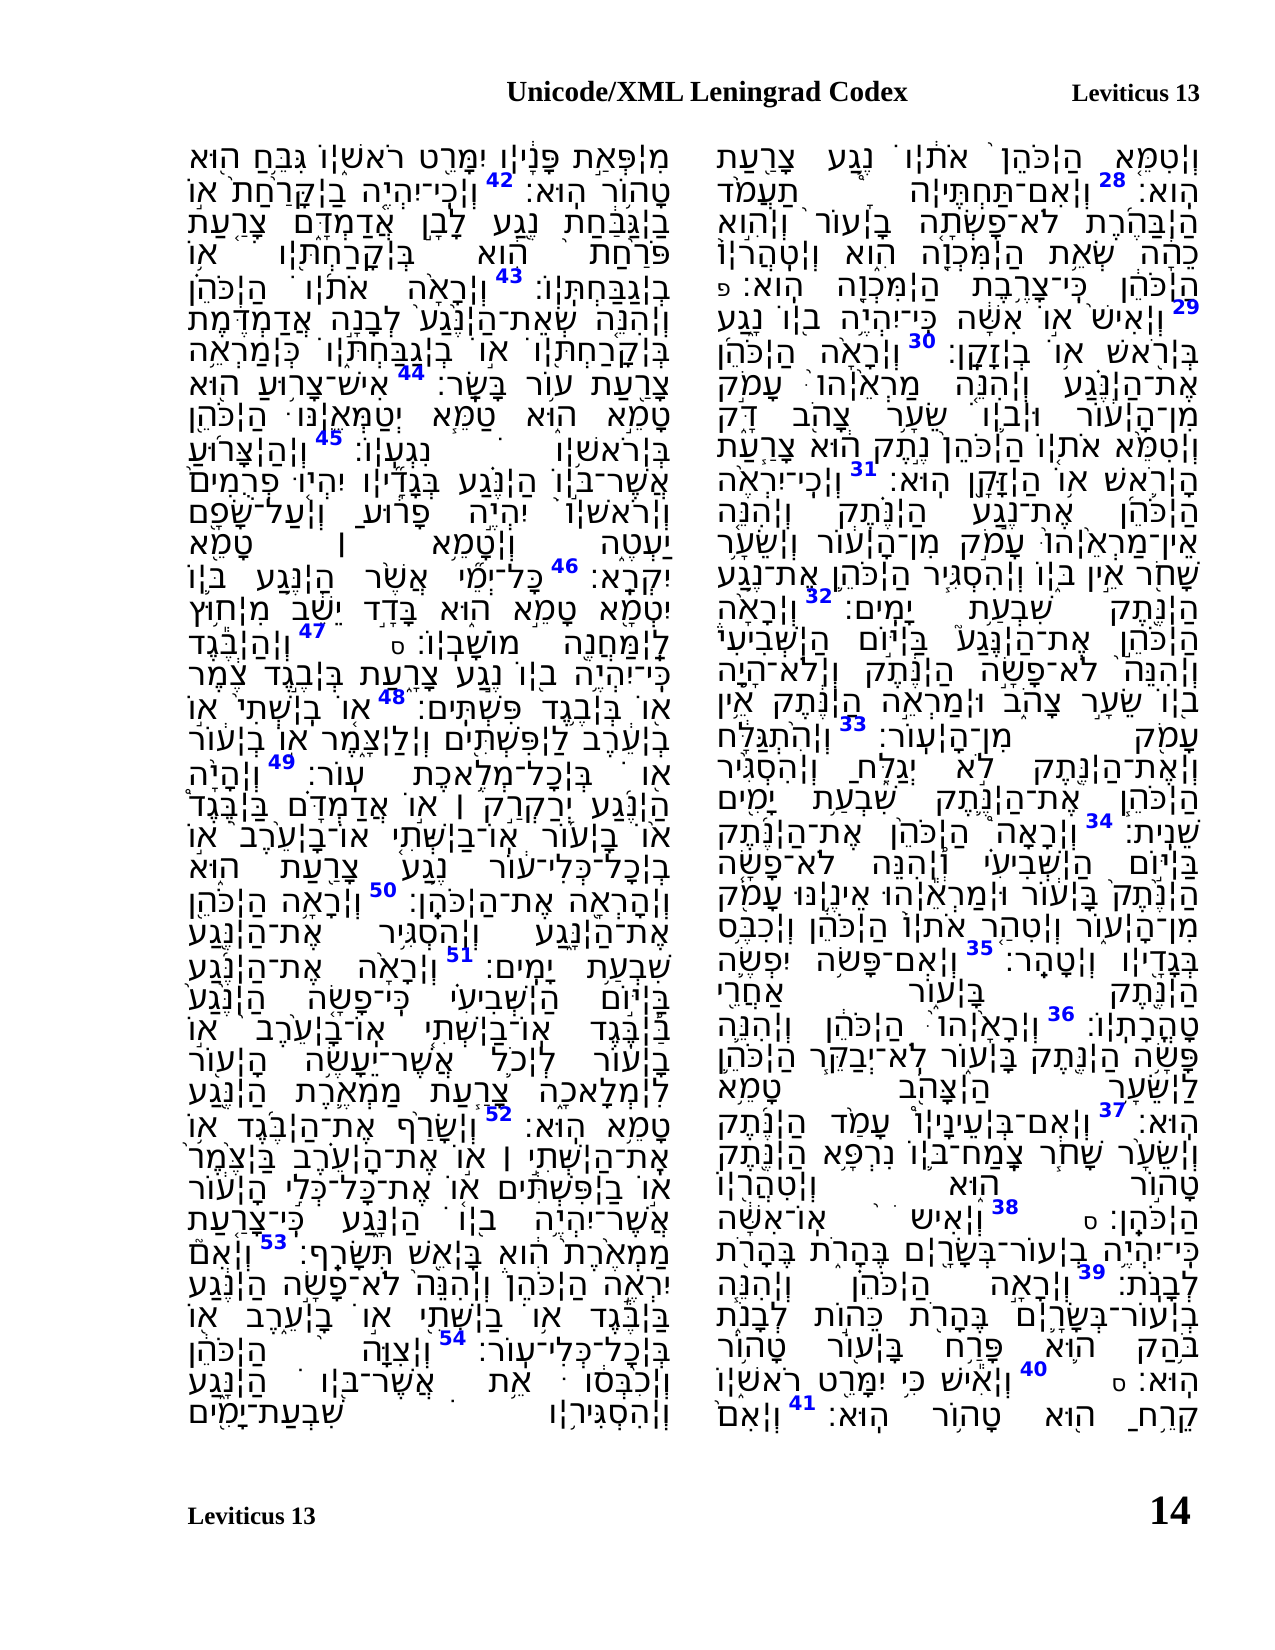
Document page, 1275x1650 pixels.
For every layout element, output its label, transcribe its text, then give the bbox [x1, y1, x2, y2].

text 13 וַ¦יְדַבֵּ֣ר יְהוָ֔ה אֶל־מֹשֶׁ֥ה וְ¦אֶֽל־אַהֲרֹ֖ן לֵ¦אמֹֽר׃ 2 אָדָ֗ם כִּֽי־יִהְיֶ֤ה בְ¦עוֹר־בְּשָׂר¦וֹ֙ שְׂאֵ֤ת אֽוֹ־סַפַּ֙חַת֙ א֣וֹ בַהֶ֔רֶת וְ¦הָיָ֥ה בְ¦עוֹר־בְּשָׂר֖¦וֹ לְ¦נֶ֣גַע צָרָ֑עַת וְ¦הוּבָא֙ אֶל־אַהֲרֹ֣ן הַ¦כֹּהֵ֔ן א֛וֹ אֶל־אַחַ֥ד מִ¦בָּנָ֖י¦ו הַ¦כֹּהֲנִֽים׃ 3 וְ¦רָאָ֣ה הַ¦כֹּהֵ֣ן אֶת־הַ¦נֶּ֣גַע בְּ¦עֽוֹר־הַ֠¦בָּשָׂר וְ¦שֵׂעָ֨ר בַּ¦נֶּ֜גַע הָפַ֣ךְ ׀ לָבָ֗ן וּ¦מַרְאֵ֤ה הַ¦נֶּ֙גַע֙ עָמֹק֙ מֵ¦ע֣וֹר בְּשָׂר֔¦וֹ נֶ֥גַע צָרַ֖עַת ה֑וּא וְ¦רָאָ֥¦הוּ הַ¦כֹּהֵ֖ן וְ¦טִמֵּ֥א אֹתֽ¦וֹ׃ 4 וְ¦אִם־בַּהֶרֶת֩ לְבָנָ֨ה הִ֜וא בְּ¦ע֣וֹר בְּשָׂר֗¦וֹ וְ¦עָמֹק֙ אֵין־מַרְאֶ֣¦הָ מִן־הָ¦ע֔וֹר וּ¦שְׂעָרָ֖¦ה לֹא־הָפַ֣ךְ לָבָ֑ן וְ¦הִסְגִּ֧יר הַ¦כֹּהֵ֛ן אֶת־הַ¦נֶּ֖גַע שִׁבְעַ֥ת יָמִֽים׃ 5 וְ¦רָאָ֣¦הוּ הַ¦כֹּהֵן֮ בַּ¦יּ֣וֹם הַ¦שְּׁבִיעִי֒ וְ¦הִנֵּ֤ה הַ¦נֶּ֙גַע֙ עָמַ֣ד בְּ¦עֵינָ֔י¦ו לֹֽא־פָשָׂ֥ה הַ¦נֶּ֖גַע בָּ¦ע֑וֹר וְ¦הִסְגִּיר֧¦וֹ הַ¦כֹּהֵ֛ן שִׁבְעַ֥ת יָמִ֖ים שֵׁנִֽית׃ 6 וְ¦רָאָה֩ הַ¦כֹּהֵ֨ן אֹת֜¦וֹ בַּ¦יּ֣וֹם הַ¦שְּׁבִיעִי֮ שֵׁנִית֒ וְ¦הִנֵּה֙ כֵּהָ֣ה הַ¦נֶּ֔גַע וְ¦לֹא־פָשָׂ֥ה הַ¦נֶּ֖גַע בָּ¦ע֑וֹר וְ¦טִהֲר֤¦וֹ הַ¦כֹּהֵן֙ מִסְפַּ֣חַת הִ֔יא וְ¦כִבֶּ֥ס בְּגָדָ֖י¦ו וְ¦טָהֵֽר׃ 7 וְ¦אִם־פָּשֹׂ֨ה תִפְשֶׂ֤ה הַ¦מִּסְפַּ֙חַת֙ בָּ¦ע֔וֹר אַחֲרֵ֧י הֵרָאֹת֛¦וֹ אֶל־הַ¦כֹּהֵ֖ן לְ¦טָהֳרָת֑¦וֹ וְ¦נִרְאָ֥ה שֵׁנִ֖ית אֶל־הַ¦כֹּהֵֽן׃ 8 וְ¦רָאָה֙ הַ¦כֹּהֵ֔ן וְ¦הִנֵּ֛ה פָּשְׂתָ֥ה הַ¦מִּסְפַּ֖חַת בָּ¦ע֑וֹר וְ¦טִמְּא֥¦וֹ הַ¦כֹּהֵ֖ן צָרַ֥עַת הִֽוא׃ פ 9 נֶ֣גַע צָרַ֔עַת כִּ֥י תִהְיֶ֖ה בְּ¦אָדָ֑ם וְ¦הוּבָ֖א אֶל־הַ¦כֹּהֵֽן׃ 10 וְ¦רָאָ֣ה הַ¦כֹּהֵ֗ן וְ¦הִנֵּ֤ה שְׂאֵת־לְבָנָה֙ בָּ¦ע֔וֹר וְ¦הִ֕יא הָפְכָ֖ה שֵׂעָ֣ר לָבָ֑ן וּ¦מִֽחְיַ֛ת בָּשָׂ֥ר חַ֖י בַּ¦שְׂאֵֽת׃ 11 צָרַ֨עַת נוֹשֶׁ֤נֶת הִוא֙ בְּ¦ע֣וֹר בְּשָׂר֔¦וֹ וְ¦טִמְּא֖¦וֹ הַ¦כֹּהֵ֑ן לֹ֣א יַסְגִּרֶ֔¦נּוּ כִּ֥י טָמֵ֖א הֽוּא׃ 12 וְ¦אִם־פָּר֨וֹחַ תִּפְרַ֤ח הַ¦צָּרַ֙עַת֙ בָּ¦ע֔וֹר וְ¦כִסְּתָ֣ה הַ¦צָּרַ֗עַת אֵ֚ת כָּל־ע֣וֹר הַ¦נֶּ֔גַע מֵ¦רֹאשׁ֖¦וֹ וְ¦עַד־רַגְלָ֑י¦ו לְ¦כָל־מַרְאֵ֖ה עֵינֵ֥י הַ¦כֹּהֵֽן׃ 13 וְ¦רָאָ֣ה הַ¦כֹּהֵ֗ן וְ¦הִנֵּ֨ה כִסְּתָ֤ה הַ¦צָּרַ֙עַת֙ אֶת־כָּל־בְּשָׂר֔¦וֹ וְ¦טִהַ֖ר אֶת־הַ¦נָּ֑גַע כֻּלּ֛¦וֹ הָפַ֥ךְ לָבָ֖ן טָה֥וֹר הֽוּא׃ 14 וּ¦בְ¦י֨וֹם הֵרָא֥וֹת בּ֛¦וֹ בָּשָׂ֥ר חַ֖י יִטְמָֽא׃ 15 וְ¦רָאָ֧ה הַ¦כֹּהֵ֛ן אֶת־הַ¦בָּשָׂ֥ר הַ¦חַ֖י וְ¦טִמְּא֑¦וֹ הַ¦בָּשָׂ֥ר הַ¦חַ֛י טָמֵ֥א ה֖וּא צָרַ֥עַת הֽוּא׃ 16 א֣וֹ כִ֥י יָשׁ֛וּב הַ¦בָּשָׂ֥ר הַ¦חַ֖י וְ¦נֶהְפַּ֣ךְ לְ¦לָבָ֑ן וּ¦בָ֖א אֶל־הַ¦כֹּהֵֽן׃ 17 וְ¦רָאָ֙¦הוּ֙ הַ¦כֹּהֵ֔ן וְ¦הִנֵּ֛ה נֶהְפַּ֥ךְ הַ¦נֶּ֖גַע לְ¦לָבָ֑ן וְ¦טִהַ֧ר הַ¦כֹּהֵ֛ן אֶת־הַ¦נֶּ֖גַע טָה֥וֹר הֽוּא׃ פ 18 וּ¦בָשָׂ֕ר כִּֽי־יִהְיֶ֥ה בֽ¦וֹ־בְ¦עֹר֖¦וֹ שְׁחִ֑ין וְ¦נִרְפָּֽא׃ 19 וְ¦הָיָ֞ה בִּ¦מְק֤וֹם הַ¦שְּׁחִין֙ שְׂאֵ֣ת לְבָנָ֔ה א֥וֹ בַהֶ֖רֶת לְבָנָ֣ה אֲדַמְדָּ֑מֶת וְ¦נִרְאָ֖ה אֶל־הַ¦כֹּהֵֽן׃ 20 וְ¦רָאָ֣ה הַ¦כֹּהֵ֗ן וְ¦הִנֵּ֤ה מַרְאֶ֙¦הָ֙ שָׁפָ֣ל מִן־הָ¦ע֔וֹר וּ¦שְׂעָרָ֖¦הּ הָפַ֣ךְ לָבָ֑ן וְ¦טִמְּא֧¦וֹ הַ¦כֹּהֵ֛ן נֶֽגַע־צָרַ֥עַת הִ֖וא בַּ¦שְּׁחִ֥ין פָּרָֽחָה׃ 21 וְ¦אִ֣ם ׀ יִרְאֶ֣¦נָּה הַ¦כֹּהֵ֗ן וְ¦הִנֵּ֤ה אֵֽין־בָּ¦הּ֙ שֵׂעָ֣ר לָבָ֔ן וּ¦שְׁפָלָ֥ה אֵינֶ֛¦נָּה מִן־הָ¦ע֖וֹר וְ¦הִ֣יא כֵהָ֑ה וְ¦הִסְגִּיר֥¦וֹ הַ¦כֹּהֵ֖ן שִׁבְעַ֥ת יָמִֽים׃ 22 וְ¦אִם־פָּשֹׂ֥ה תִפְשֶׂ֖ה בָּ¦ע֑וֹר וְ¦טִמֵּ֧א הַ¦כֹּהֵ֛ן אֹת֖¦וֹ נֶ֥גַע הִֽוא׃ 23 וְ¦אִם־תַּחְתֶּ֜י¦הָ תַּעֲמֹ֤ד הַ¦בַּהֶ֙רֶת֙ לֹ֣א פָשָׂ֔תָה צָרֶ֥בֶת הַ¦שְּׁחִ֖ין הִ֑וא וְ¦טִהֲר֖¦וֹ הַ¦כֹּהֵֽן׃ ס 24 א֣וֹ בָשָׂ֔ר כִּֽי־יִהְיֶ֥ה בְ¦עֹר֖¦וֹ מִכְוַת־אֵ֑שׁ וְֽ¦הָיְתָ֞ה מִֽחְיַ֣ת הַ¦מִּכְוָ֗ה בַּהֶ֛רֶת לְבָנָ֥ה אֲדַמְדֶּ֖מֶת א֥וֹ לְבָנָֽה׃ 25 וְ¦רָאָ֣ה אֹתָ֣¦הּ הַ¦כֹּהֵ֡ן וְ¦הִנֵּ֣ה נֶהְפַּךְ֩ שֵׂעָ֨ר לָבָ֜ן בַּ¦בַּהֶ֗רֶת וּ¦מַרְאֶ֙¦הָ֙ עָמֹ֣ק מִן־הָ¦ע֔וֹר צָרַ֣עַת הִ֔וא בַּ¦מִּכְוָ֖ה פָּרָ֑חָה וְ¦טִמֵּ֤א אֹת¦וֹ֙ הַ¦כֹּהֵ֔ן נֶ֥גַע צָרַ֖עַת הִֽוא׃ 26 וְ¦אִ֣ם ׀ יִרְאֶ֣¦נָּה הַ¦כֹּהֵ֗ן וְ¦הִנֵּ֤ה אֵֽין־בַּ¦בֶּהֶ֙רֶת֙ שֵׂעָ֣ר לָבָ֔ן וּ¦שְׁפָלָ֥ה אֵינֶ֛¦נָּה מִן־הָ¦ע֖וֹר וְ¦הִ֣וא כֵהָ֑ה וְ¦הִסְגִּיר֥¦וֹ הַ¦כֹּהֵ֖ן שִׁבְעַ֥ת יָמִֽים׃ 27 וְ¦רָאָ֥¦הוּ הַ¦כֹּהֵ֖ן בַּ¦יּ֣וֹם הַ¦שְּׁבִיעִ֑י אִם־פָּשֹׂ֤ה תִפְשֶׂה֙ בָּ¦ע֔וֹר וְ¦טִמֵּ֤א הַ¦כֹּהֵן֙ אֹת֔¦וֹ נֶ֥גַע צָרַ֖עַת הִֽוא׃ 28 וְ¦אִם־תַּחְתֶּי¦הָ֩ תַעֲמֹ֨ד הַ¦בַּהֶ֜רֶת לֹא־פָשְׂתָ֤ה בָ¦עוֹר֙ וְ¦הִ֣וא כֵהָ֔ה שְׂאֵ֥ת הַ¦מִּכְוָ֖ה הִ֑וא וְ¦טִֽהֲר¦וֹ֙ הַ¦כֹּהֵ֔ן כִּֽי־צָרֶ֥בֶת הַ¦מִּכְוָ֖ה הִֽוא׃ פ 29 וְ¦אִישׁ֙ א֣וֹ אִשָּׁ֔ה כִּֽי־יִהְיֶ֥ה ב֖¦וֹ נָ֑גַע בְּ¦רֹ֖אשׁ א֥וֹ בְ¦זָקָֽן׃ 30 וְ¦רָאָ֨ה הַ¦כֹּהֵ֜ן אֶת־הַ¦נֶּ֗גַע וְ¦הִנֵּ֤ה מַרְאֵ֙¦הוּ֙ עָמֹ֣ק מִן־הָ¦ע֔וֹר וּ¦ב֛¦וֹ שֵׂעָ֥ר צָהֹ֖ב דָּ֑ק וְ¦טִמֵּ֨א אֹת֤¦וֹ הַ¦כֹּהֵן֙ נֶ֣תֶק ה֔וּא צָרַ֧עַת הָ¦רֹ֛אשׁ א֥וֹ הַ¦זָּקָ֖ן הֽוּא׃ 31 וְ¦כִֽי־יִרְאֶ֨ה הַ¦כֹּהֵ֜ן אֶת־נֶ֣גַע הַ¦נֶּ֗תֶק וְ¦הִנֵּ֤ה אֵין־מַרְאֵ֙¦הוּ֙ עָמֹ֣ק מִן־הָ¦ע֔וֹר וְ¦שֵׂעָ֥ר שָׁחֹ֖ר אֵ֣ין בּ֑¦וֹ וְ¦הִסְגִּ֧יר הַ¦כֹּהֵ֛ן אֶת־נֶ֥גַע הַ¦נֶּ֖תֶק שִׁבְעַ֥ת יָמִֽים׃ 32 וְ¦רָאָ֨ה הַ¦כֹּהֵ֣ן אֶת־הַ¦נֶּגַע֮ בַּ¦יּ֣וֹם הַ¦שְּׁבִיעִי֒ וְ¦הִנֵּה֙ לֹא־פָשָׂ֣ה הַ¦נֶּ֔תֶק וְ¦לֹא־הָ֥יָה ב֖¦וֹ שֵׂעָ֣ר צָהֹ֑ב וּ¦מַרְאֵ֣ה הַ¦נֶּ֔תֶק אֵ֥ין עָמֹ֖ק מִן־הָ¦עֽוֹר׃ 33 וְ¦הִ֨תְגַּלָּ֔ח וְ¦אֶת־הַ¦נֶּ֖תֶק לֹ֣א יְגַלֵּ֑חַ וְ¦הִסְגִּ֨יר הַ¦כֹּהֵ֧ן אֶת־הַ¦נֶּ֛תֶק שִׁבְעַ֥ת יָמִ֖ים שֵׁנִֽית׃ 34 וְ¦רָאָה֩ הַ¦כֹּהֵ֨ן אֶת־הַ¦נֶּ֜תֶק בַּ¦יּ֣וֹם הַ¦שְּׁבִיעִ֗י וְ֠¦הִנֵּה לֹא־פָשָׂ֤ה הַ¦נֶּ֙תֶק֙ בָּ¦ע֔וֹר וּ¦מַרְאֵ֕¦הוּ אֵינֶ֥¦נּוּ עָמֹ֖ק מִן־הָ¦ע֑וֹר וְ¦טִהַ֤ר אֹת¦וֹ֙ הַ¦כֹּהֵ֔ן וְ¦כִבֶּ֥ס בְּגָדָ֖י¦ו וְ¦טָהֵֽר׃ 35 וְ¦אִם־פָּשֹׂ֥ה יִפְשֶׂ֛ה הַ¦נֶּ֖תֶק בָּ¦ע֑וֹר אַחֲרֵ֖י טָהֳרָתֽ¦וֹ׃ 36 וְ¦רָאָ֙¦הוּ֙ הַ¦כֹּהֵ֔ן וְ¦הִנֵּ֛ה פָּשָׂ֥ה הַ¦נֶּ֖תֶק בָּ¦ע֑וֹר לֹֽא־יְבַקֵּ֧ר הַ¦כֹּהֵ֛ן לַ¦שֵּׂעָ֥ר הַ¦צָּהֹ֖ב טָמֵ֥א הֽוּא׃ 37 וְ¦אִם־בְּ¦עֵינָי¦ו֩ עָמַ֨ד הַ¦נֶּ֜תֶק וְ¦שֵׂעָ֨ר שָׁחֹ֧ר צָֽמַח־בּ֛¦וֹ נִרְפָּ֥א הַ¦נֶּ֖תֶק טָה֣וֹר ה֑וּא וְ¦טִהֲר֖¦וֹ הַ¦כֹּהֵֽן׃ ס 38 וְ¦אִישׁ֙ אֽוֹ־אִשָּׁ֔ה כִּֽי־יִהְיֶ֥ה בְ¦עוֹר־בְּשָׂרָ֖¦ם בֶּהָרֹ֑ת בֶּהָרֹ֖ת לְבָנֹֽת׃ 39 וְ¦רָאָ֣ה הַ¦כֹּהֵ֗ן וְ¦הִנֵּ֧ה בְ¦עוֹר־בְּשָׂרָ֛¦ם בֶּהָרֹ֖ת כֵּה֣וֹת לְבָנֹ֑ת בֹּ֥הַק ה֛וּא פָּרַ֥ח בָּ¦ע֖וֹר טָה֥וֹר הֽוּא׃ ס 40 וְ¦אִ֕ישׁ כִּ֥י יִמָּרֵ֖ט רֹאשׁ֑¦וֹ קֵרֵ֥חַ ה֖וּא טָה֥וֹר הֽוּא׃ 41 וְ¦אִם֙ מִ¦פְּאַ֣ת פָּנָ֔י¦ו יִמָּרֵ֖ט רֹאשׁ֑¦וֹ גִּבֵּ֥חַ ה֖וּא טָה֥וֹר הֽוּא׃ 42 וְ¦כִֽי־יִהְיֶ֤ה בַ¦קָּרַ֙חַת֙ א֣וֹ בַ¦גַּבַּ֔חַת נֶ֖גַע לָבָ֣ן אֲדַמְדָּ֑ם צָרַ֤עַת פֹּרַ֙חַת֙ הִ֔וא בְּ¦קָרַחְתּ֖¦וֹ א֥וֹ בְ¦גַבַּחְתּֽ¦וֹ׃ 43 וְ¦רָאָ֨ה אֹת֜¦וֹ הַ¦כֹּהֵ֗ן וְ¦הִנֵּ֤ה שְׂאֵת־הַ¦נֶּ֙גַע֙ לְבָנָ֣ה אֲדַמְדֶּ֔מֶת בְּ¦קָרַחְתּ֖¦וֹ א֣וֹ בְ¦גַבַּחְתּ֑¦וֹ כְּ¦מַרְאֵ֥ה צָרַ֖עַת ע֥וֹר בָּשָֽׂר׃ 44 אִישׁ־צָר֥וּעַ ה֖וּא טָמֵ֣א ה֑וּא טַמֵּ֧א יְטַמְּאֶ֛¦נּוּ הַ¦כֹּהֵ֖ן בְּ¦רֹאשׁ֥¦וֹ נִגְעֽ¦וֹ׃ 45 וְ¦הַ¦צָּר֜וּעַ אֲשֶׁר־בּ֣¦וֹ הַ¦נֶּ֗גַע בְּגָדָ֞י¦ו יִהְי֤וּ פְרֻמִים֙ וְ¦רֹאשׁ¦וֹ֙ יִהְיֶ֣ה פָר֔וּעַ וְ¦עַל־שָׂפָ֖ם יַעְטֶ֑ה וְ¦טָמֵ֥א ׀ טָמֵ֖א יִקְרָֽא׃ 46 כָּל־יְמֵ֞י אֲשֶׁ֨ר הַ¦נֶּ֥גַע בּ֛¦וֹ יִטְמָ֖א טָמֵ֣א ה֑וּא בָּדָ֣ד יֵשֵׁ֔ב מִ¦ח֥וּץ לַֽ¦מַּחֲנֶ֖ה מוֹשָׁבֽ¦וֹ׃ ס 47 וְ¦הַ¦בֶּ֕גֶד כִּֽי־יִהְיֶ֥ה ב֖¦וֹ נֶ֣גַע צָרָ֑עַת בְּ¦בֶ֣גֶד צֶ֔מֶר א֖וֹ בְּ¦בֶ֥גֶד פִּשְׁתִּֽים׃ 48 א֤וֹ בִֽ¦שְׁתִי֙ א֣וֹ בְ¦עֵ֔רֶב לַ¦פִּשְׁתִּ֖ים וְ¦לַ¦צָּ֑מֶר א֣וֹ בְ¦ע֔וֹר א֖וֹ בְּ¦כָל־מְלֶ֥אכֶת עֽוֹר׃ 49 וְ¦הָיָ֨ה הַ¦נֶּ֜גַע יְרַקְרַ֣ק ׀ א֣וֹ אֲדַמְדָּ֗ם בַּ¦בֶּגֶד֩ א֨וֹ בָ¦ע֜וֹר אֽוֹ־בַ¦שְּׁתִ֤י אוֹ־בָ¦עֵ֙רֶב֙ א֣וֹ בְ¦כָל־כְּלִי־ע֔וֹר נֶ֥גַע צָרַ֖עַת ה֑וּא וְ¦הָרְאָ֖ה אֶת־הַ¦כֹּהֵֽן׃ 50 וְ¦רָאָ֥ה הַ¦כֹּהֵ֖ן אֶת־הַ¦נָּ֑גַע וְ¦הִסְגִּ֥יר אֶת־הַ¦נֶּ֖גַע שִׁבְעַ֥ת יָמִֽים׃ 51 וְ¦רָאָ֨ה אֶת־הַ¦נֶּ֜גַע בַּ¦יּ֣וֹם הַ¦שְּׁבִיעִ֗י כִּֽי־פָשָׂ֤ה הַ¦נֶּ֙גַע֙ בַּ֠¦בֶּגֶד אֽוֹ־בַ¦שְּׁתִ֤י אֽוֹ־בָ¦עֵ֙רֶב֙ א֣וֹ בָ¦ע֔וֹר לְ¦כֹ֛ל אֲשֶׁר־יֵעָשֶׂ֥ה הָ¦ע֖וֹר לִ¦מְלָאכָ֑ה צָרַ֧עַת מַמְאֶ֛רֶת הַ¦נֶּ֖גַע טָמֵ֥א הֽוּא׃ 52 וְ¦שָׂרַ֨ף אֶת־הַ¦בֶּ֜גֶד א֥וֹ אֶֽת־הַ¦שְּׁתִ֣י ׀ א֣וֹ אֶת־הָ¦עֵ֗רֶב בַּ¦צֶּ֙מֶר֙ א֣וֹ בַ¦פִּשְׁתִּ֔ים א֚וֹ אֶת־כָּל־כְּלִ֣י הָ¦ע֔וֹר אֲשֶׁר־יִהְיֶ֥ה ב֖¦וֹ הַ¦נָּ֑גַע כִּֽי־צָרַ֤עַת מַמְאֶ֙רֶת֙ הִ֔וא בָּ¦אֵ֖שׁ תִּשָּׂרֵֽף׃ 53 וְ¦אִם֮ יִרְאֶ֣ה הַ¦כֹּהֵן֒ וְ¦הִנֵּה֙ לֹא־פָשָׂ֣ה הַ¦נֶּ֔גַע בַּ¦בֶּ֕גֶד א֥וֹ בַ¦שְּׁתִ֖י א֣וֹ בָ¦עֵ֑רֶב א֖וֹ בְּ¦כָל־כְּלִי־עֽוֹר׃ 54 וְ¦צִוָּה֙ הַ¦כֹּהֵ֔ן וְ¦כִ֨בְּס֔וּ אֵ֥ת אֲשֶׁר־בּ֖¦וֹ הַ¦נָּ֑גַע וְ¦הִסְגִּיר֥¦וֹ שִׁבְעַת־יָמִ֖ים שֵׁנִֽית׃ 55 וְ¦רָאָ֨ה הַ¦כֹּהֵ֜ן אַחֲרֵ֣י ׀ הֻכַּבֵּ֣ס אֶת־הַ¦נֶּ֗גַע וְ֠¦הִנֵּה לֹֽא־הָפַ֨ךְ הַ¦נֶּ֤גַע אֶת־עֵינ¦וֹ֙ וְ¦הַ¦נֶּ֣גַע לֹֽא־פָשָׂ֔ה טָמֵ֣א ה֔וּא בָּ¦אֵ֖שׁ תִּשְׂרְפֶ֑¦נּוּ פְּחֶ֣תֶת הִ֔וא בְּ¦קָרַחְתּ֖¦וֹ א֥וֹ בְ¦גַבַּחְתּֽ¦וֹ׃ 56 וְ¦אִם֮ רָאָ֣ה הַ¦כֹּהֵן֒ וְ¦הִנֵּה֙ כֵּהָ֣ה הַ¦נֶּ֔גַע אַחֲרֵ֖י הֻכַּבֵּ֣ס אֹת֑¦וֹ וְ¦קָרַ֣ע אֹת֗¦וֹ מִן־הַ¦בֶּ֙גֶד֙ א֣וֹ מִן־הָ¦ע֔וֹר א֥וֹ מִן־הַ¦שְּׁתִ֖י א֥וֹ מִן־הָ¦עֵֽרֶב׃ 57 וְ¦אִם־תֵּרָאֶ֨ה ע֜וֹד בַּ֠¦בֶּגֶד אֽוֹ־בַ¦שְּׁתִ֤י אֽוֹ־בָ¦עֵ֙רֶב֙ א֣וֹ בְ¦כָל־כְּלִי־ע֔וֹר פֹּרַ֖חַת הִ֑וא בָּ¦אֵ֣שׁ תִּשְׂרְפֶ֔¦נּוּ אֵ֥ת אֲשֶׁר־בּ֖¦וֹ הַ¦נָּֽגַע׃ 58 וְ¦הַ¦בֶּ֡גֶד אֽוֹ־הַ¦שְּׁתִ֨י אוֹ־הָ¦עֵ֜רֶב אֽוֹ־כָל־כְּלִ֤י הָ¦עוֹר֙ אֲשֶׁ֣ר תְּכַבֵּ֔ס וְ¦סָ֥ר מֵ¦הֶ֖ם הַ¦נָּ֑גַע וְ¦כֻבַּ֥ס שֵׁנִ֖ית וְ¦טָהֵֽר׃ 59 זֹ֠את תּוֹרַ֨ת נֶֽגַע־צָרַ֜עַת בֶּ֥גֶד הַ¦צֶּ֣מֶר ׀ א֣וֹ הַ¦פִּשְׁתִּ֗ים א֤וֹ הַ¦שְּׁתִי֙ א֣וֹ הָ¦עֵ֔רֶב א֖וֹ כָּל־כְּלִי־ע֑וֹר לְ¦טַהֲר֖¦וֹ א֥וֹ לְ¦טַמְּאֽ¦וֹ׃ פ [187, 137, 671, 1431]
text 13 וַ¦יְדַבֵּ֣ר יְהוָ֔ה אֶל־מֹשֶׁ֥ה וְ¦אֶֽל־אַהֲרֹ֖ן לֵ¦אמֹֽר׃ 2 אָדָ֗ם כִּֽי־יִהְיֶ֤ה בְ¦עוֹר־בְּשָׂר¦וֹ֙ שְׂאֵ֤ת אֽוֹ־סַפַּ֙חַת֙ א֣וֹ בַהֶ֔רֶת וְ¦הָיָ֥ה בְ¦עוֹר־בְּשָׂר֖¦וֹ לְ¦נֶ֣גַע צָרָ֑עַת וְ¦הוּבָא֙ אֶל־אַהֲרֹ֣ן הַ¦כֹּהֵ֔ן א֛וֹ אֶל־אַחַ֥ד מִ¦בָּנָ֖י¦ו הַ¦כֹּהֲנִֽים׃ 3 וְ¦רָאָ֣ה הַ¦כֹּהֵ֣ן אֶת־הַ¦נֶּ֣גַע בְּ¦עֽוֹר־הַ֠¦בָּשָׂר וְ¦שֵׂעָ֨ר בַּ¦נֶּ֜גַע הָפַ֣ךְ ׀ לָבָ֗ן וּ¦מַרְאֵ֤ה הַ¦נֶּ֙גַע֙ עָמֹק֙ מֵ¦ע֣וֹר בְּשָׂר֔¦וֹ נֶ֥גַע צָרַ֖עַת ה֑וּא וְ¦רָאָ֥¦הוּ הַ¦כֹּהֵ֖ן וְ¦טִמֵּ֥א אֹתֽ¦וֹ׃ 4 וְ¦אִם־בַּהֶרֶת֩ לְבָנָ֨ה הִ֜וא בְּ¦ע֣וֹר בְּשָׂר֗¦וֹ וְ¦עָמֹק֙ אֵין־מַרְאֶ֣¦הָ מִן־הָ¦ע֔וֹר וּ¦שְׂעָרָ֖¦ה לֹא־הָפַ֣ךְ לָבָ֑ן וְ¦הִסְגִּ֧יר הַ¦כֹּהֵ֛ן אֶת־הַ¦נֶּ֖גַע שִׁבְעַ֥ת יָמִֽים׃ 5 וְ¦רָאָ֣¦הוּ הַ¦כֹּהֵן֮ בַּ¦יּ֣וֹם הַ¦שְּׁבִיעִי֒ וְ¦הִנֵּ֤ה הַ¦נֶּ֙גַע֙ עָמַ֣ד בְּ¦עֵינָ֔י¦ו לֹֽא־פָשָׂ֥ה הַ¦נֶּ֖גַע בָּ¦ע֑וֹר וְ¦הִסְגִּיר֧¦וֹ הַ¦כֹּהֵ֛ן שִׁבְעַ֥ת יָמִ֖ים שֵׁנִֽית׃ 6 וְ¦רָאָה֩ הַ¦כֹּהֵ֨ן אֹת֜¦וֹ בַּ¦יּ֣וֹם הַ¦שְּׁבִיעִי֮ שֵׁנִית֒ וְ¦הִנֵּה֙ כֵּהָ֣ה הַ¦נֶּ֔גַע וְ¦לֹא־פָשָׂ֥ה הַ¦נֶּ֖גַע בָּ¦ע֑וֹר וְ¦טִהֲר֤¦וֹ הַ¦כֹּהֵן֙ מִסְפַּ֣חַת הִ֔יא וְ¦כִבֶּ֥ס בְּגָדָ֖י¦ו וְ¦טָהֵֽר׃ 7 וְ¦אִם־פָּשֹׂ֨ה תִפְשֶׂ֤ה הַ¦מִּסְפַּ֙חַת֙ בָּ¦ע֔וֹר אַחֲרֵ֧י הֵרָאֹת֛¦וֹ אֶל־הַ¦כֹּהֵ֖ן לְ¦טָהֳרָת֑¦וֹ וְ¦נִרְאָ֥ה שֵׁנִ֖ית אֶל־הַ¦כֹּהֵֽן׃ 8 וְ¦רָאָה֙ הַ¦כֹּהֵ֔ן וְ¦הִנֵּ֛ה פָּשְׂתָ֥ה הַ¦מִּסְפַּ֖חַת בָּ¦ע֑וֹר וְ¦טִמְּא֥¦וֹ הַ¦כֹּהֵ֖ן צָרַ֥עַת הִֽוא׃ פ 9 נֶ֣גַע צָרַ֔עַת כִּ֥י תִהְיֶ֖ה בְּ¦אָדָ֑ם וְ¦הוּבָ֖א אֶל־הַ¦כֹּהֵֽן׃ 10 וְ¦רָאָ֣ה הַ¦כֹּהֵ֗ן וְ¦הִנֵּ֤ה שְׂאֵת־לְבָנָה֙ בָּ¦ע֔וֹר וְ¦הִ֕יא הָפְכָ֖ה שֵׂעָ֣ר לָבָ֑ן וּ¦מִֽחְיַ֛ת בָּשָׂ֥ר חַ֖י בַּ¦שְׂאֵֽת׃ 11 צָרַ֨עַת נוֹשֶׁ֤נֶת הִוא֙ בְּ¦ע֣וֹר בְּשָׂר֔¦וֹ וְ¦טִמְּא֖¦וֹ הַ¦כֹּהֵ֑ן לֹ֣א יַסְגִּרֶ֔¦נּוּ כִּ֥י טָמֵ֖א הֽוּא׃ 12 וְ¦אִם־פָּר֨וֹחַ תִּפְרַ֤ח הַ¦צָּרַ֙עַת֙ בָּ¦ע֔וֹר וְ¦כִסְּתָ֣ה הַ¦צָּרַ֗עַת אֵ֚ת כָּל־ע֣וֹר הַ¦נֶּ֔גַע מֵ¦רֹאשׁ֖¦וֹ וְ¦עַד־רַגְלָ֑י¦ו לְ¦כָל־מַרְאֵ֖ה עֵינֵ֥י הַ¦כֹּהֵֽן׃ 13 וְ¦רָאָ֣ה הַ¦כֹּהֵ֗ן וְ¦הִנֵּ֨ה כִסְּתָ֤ה הַ¦צָּרַ֙עַת֙ אֶת־כָּל־בְּשָׂר֔¦וֹ וְ¦טִהַ֖ר אֶת־הַ¦נָּ֑גַע כֻּלּ֛¦וֹ הָפַ֥ךְ לָבָ֖ן טָה֥וֹר הֽוּא׃ 14 וּ¦בְ¦י֨וֹם הֵרָא֥וֹת בּ֛¦וֹ בָּשָׂ֥ר חַ֖י יִטְמָֽא׃ 15 וְ¦רָאָ֧ה הַ¦כֹּהֵ֛ן אֶת־הַ¦בָּשָׂ֥ר הַ¦חַ֖י וְ¦טִמְּא֑¦וֹ הַ¦בָּשָׂ֥ר הַ¦חַ֛י טָמֵ֥א ה֖וּא צָרַ֥עַת הֽוּא׃ 16 א֣וֹ כִ֥י יָשׁ֛וּב הַ¦בָּשָׂ֥ר הַ¦חַ֖י וְ¦נֶהְפַּ֣ךְ לְ¦לָבָ֑ן וּ¦בָ֖א אֶל־הַ¦כֹּהֵֽן׃ 17 וְ¦רָאָ֙¦הוּ֙ הַ¦כֹּהֵ֔ן וְ¦הִנֵּ֛ה נֶהְפַּ֥ךְ הַ¦נֶּ֖גַע לְ¦לָבָ֑ן וְ¦טִהַ֧ר הַ¦כֹּהֵ֛ן אֶת־הַ¦נֶּ֖גַע טָה֥וֹר הֽוּא׃ פ 18 וּ¦בָשָׂ֕ר כִּֽי־יִהְיֶ֥ה בֽ¦וֹ־בְ¦עֹר֖¦וֹ שְׁחִ֑ין וְ¦נִרְפָּֽא׃ 19 וְ¦הָיָ֞ה בִּ¦מְק֤וֹם הַ¦שְּׁחִין֙ שְׂאֵ֣ת לְבָנָ֔ה א֥וֹ בַהֶ֖רֶת לְבָנָ֣ה אֲדַמְדָּ֑מֶת וְ¦נִרְאָ֖ה אֶל־הַ¦כֹּהֵֽן׃ 20 וְ¦רָאָ֣ה הַ¦כֹּהֵ֗ן וְ¦הִנֵּ֤ה מַרְאֶ֙¦הָ֙ שָׁפָ֣ל מִן־הָ¦ע֔וֹר וּ¦שְׂעָרָ֖¦הּ הָפַ֣ךְ לָבָ֑ן וְ¦טִמְּא֧¦וֹ הַ¦כֹּהֵ֛ן נֶֽגַע־צָרַ֥עַת הִ֖וא בַּ¦שְּׁחִ֥ין פָּרָֽחָה׃ 21 וְ¦אִ֣ם ׀ יִרְאֶ֣¦נָּה הַ¦כֹּהֵ֗ן וְ¦הִנֵּ֤ה אֵֽין־בָּ¦הּ֙ שֵׂעָ֣ר לָבָ֔ן וּ¦שְׁפָלָ֥ה אֵינֶ֛¦נָּה מִן־הָ¦ע֖וֹר וְ¦הִ֣יא כֵהָ֑ה וְ¦הִסְגִּיר֥¦וֹ הַ¦כֹּהֵ֖ן שִׁבְעַ֥ת יָמִֽים׃ 22 וְ¦אִם־פָּשֹׂ֥ה תִפְשֶׂ֖ה בָּ¦ע֑וֹר וְ¦טִמֵּ֧א הַ¦כֹּהֵ֛ן אֹת֖¦וֹ נֶ֥גַע הִֽוא׃ 23 וְ¦אִם־תַּחְתֶּ֜י¦הָ תַּעֲמֹ֤ד הַ¦בַּהֶ֙רֶת֙ לֹ֣א פָשָׂ֔תָה צָרֶ֥בֶת הַ¦שְּׁחִ֖ין הִ֑וא וְ¦טִהֲר֖¦וֹ הַ¦כֹּהֵֽן׃ ס 24 א֣וֹ בָשָׂ֔ר כִּֽי־יִהְיֶ֥ה בְ¦עֹר֖¦וֹ מִכְוַת־אֵ֑שׁ וְֽ¦הָיְתָ֞ה מִֽחְיַ֣ת הַ¦מִּכְוָ֗ה בַּהֶ֛רֶת לְבָנָ֥ה אֲדַמְדֶּ֖מֶת א֥וֹ לְבָנָֽה׃ 25 וְ¦רָאָ֣ה אֹתָ֣¦הּ הַ¦כֹּהֵ֡ן וְ¦הִנֵּ֣ה נֶהְפַּךְ֩ שֵׂעָ֨ר לָבָ֜ן בַּ¦בַּהֶ֗רֶת וּ¦מַרְאֶ֙¦הָ֙ עָמֹ֣ק מִן־הָ¦ע֔וֹר צָרַ֣עַת הִ֔וא בַּ¦מִּכְוָ֖ה פָּרָ֑חָה וְ¦טִמֵּ֤א אֹת¦וֹ֙ הַ¦כֹּהֵ֔ן נֶ֥גַע צָרַ֖עַת הִֽוא׃ 26 וְ¦אִ֣ם ׀ יִרְאֶ֣¦נָּה הַ¦כֹּהֵ֗ן וְ¦הִנֵּ֤ה אֵֽין־בַּ¦בֶּהֶ֙רֶת֙ שֵׂעָ֣ר לָבָ֔ן וּ¦שְׁפָלָ֥ה אֵינֶ֛¦נָּה מִן־הָ¦ע֖וֹר וְ¦הִ֣וא כֵהָ֑ה וְ¦הִסְגִּיר֥¦וֹ הַ¦כֹּהֵ֖ן שִׁבְעַ֥ת יָמִֽים׃ 27 וְ¦רָאָ֥¦הוּ הַ¦כֹּהֵ֖ן בַּ¦יּ֣וֹם הַ¦שְּׁבִיעִ֑י אִם־פָּשֹׂ֤ה תִפְשֶׂה֙ בָּ¦ע֔וֹר וְ¦טִמֵּ֤א הַ¦כֹּהֵן֙ אֹת֔¦וֹ נֶ֥גַע צָרַ֖עַת הִֽוא׃ 28 וְ¦אִם־תַּחְתֶּי¦הָ֩ תַעֲמֹ֨ד הַ¦בַּהֶ֜רֶת לֹא־פָשְׂתָ֤ה בָ¦עוֹר֙ וְ¦הִ֣וא כֵהָ֔ה שְׂאֵ֥ת הַ¦מִּכְוָ֖ה הִ֑וא וְ¦טִֽהֲר¦וֹ֙ הַ¦כֹּהֵ֔ן כִּֽי־צָרֶ֥בֶת הַ¦מִּכְוָ֖ה הִֽוא׃ פ 29 וְ¦אִישׁ֙ א֣וֹ אִשָּׁ֔ה כִּֽי־יִהְיֶ֥ה ב֖¦וֹ נָ֑גַע בְּ¦רֹ֖אשׁ א֥וֹ בְ¦זָקָֽן׃ 30 וְ¦רָאָ֨ה הַ¦כֹּהֵ֜ן אֶת־הַ¦נֶּ֗גַע וְ¦הִנֵּ֤ה מַרְאֵ֙¦הוּ֙ עָמֹ֣ק מִן־הָ¦ע֔וֹר וּ¦ב֛¦וֹ שֵׂעָ֥ר צָהֹ֖ב דָּ֑ק וְ¦טִמֵּ֨א אֹת֤¦וֹ הַ¦כֹּהֵן֙ נֶ֣תֶק ה֔וּא צָרַ֧עַת הָ¦רֹ֛אשׁ א֥וֹ הַ¦זָּקָ֖ן הֽוּא׃ 31 וְ¦כִֽי־יִרְאֶ֨ה הַ¦כֹּהֵ֜ן אֶת־נֶ֣גַע הַ¦נֶּ֗תֶק וְ¦הִנֵּ֤ה אֵין־מַרְאֵ֙¦הוּ֙ עָמֹ֣ק מִן־הָ¦ע֔וֹר וְ¦שֵׂעָ֥ר שָׁחֹ֖ר אֵ֣ין בּ֑¦וֹ וְ¦הִסְגִּ֧יר הַ¦כֹּהֵ֛ן אֶת־נֶ֥גַע הַ¦נֶּ֖תֶק שִׁבְעַ֥ת יָמִֽים׃ 32 וְ¦רָאָ֨ה הַ¦כֹּהֵ֣ן אֶת־הַ¦נֶּגַע֮ בַּ¦יּ֣וֹם הַ¦שְּׁבִיעִי֒ וְ¦הִנֵּה֙ לֹא־פָשָׂ֣ה הַ¦נֶּ֔תֶק וְ¦לֹא־הָ֥יָה ב֖¦וֹ שֵׂעָ֣ר צָהֹ֑ב וּ¦מַרְאֵ֣ה הַ¦נֶּ֔תֶק אֵ֥ין עָמֹ֖ק מִן־הָ¦עֽוֹר׃ 33 וְ¦הִ֨תְגַּלָּ֔ח וְ¦אֶת־הַ¦נֶּ֖תֶק לֹ֣א יְגַלֵּ֑חַ וְ¦הִסְגִּ֨יר הַ¦כֹּהֵ֧ן אֶת־הַ¦נֶּ֛תֶק שִׁבְעַ֥ת יָמִ֖ים שֵׁנִֽית׃ 34 וְ¦רָאָה֩ הַ¦כֹּהֵ֨ן אֶת־הַ¦נֶּ֜תֶק בַּ¦יּ֣וֹם הַ¦שְּׁבִיעִ֗י וְ֠¦הִנֵּה לֹא־פָשָׂ֤ה הַ¦נֶּ֙תֶק֙ בָּ¦ע֔וֹר וּ¦מַרְאֵ֕¦הוּ אֵינֶ֥¦נּוּ עָמֹ֖ק מִן־הָ¦ע֑וֹר וְ¦טִהַ֤ר אֹת¦וֹ֙ הַ¦כֹּהֵ֔ן וְ¦כִבֶּ֥ס בְּגָדָ֖י¦ו וְ¦טָהֵֽר׃ 35 וְ¦אִם־פָּשֹׂ֥ה יִפְשֶׂ֛ה הַ¦נֶּ֖תֶק בָּ¦ע֑וֹר אַחֲרֵ֖י טָהֳרָתֽ¦וֹ׃ 36 וְ¦רָאָ֙¦הוּ֙ הַ¦כֹּהֵ֔ן וְ¦הִנֵּ֛ה פָּשָׂ֥ה הַ¦נֶּ֖תֶק בָּ¦ע֑וֹר לֹֽא־יְבַקֵּ֧ר הַ¦כֹּהֵ֛ן לַ¦שֵּׂעָ֥ר הַ¦צָּהֹ֖ב טָמֵ֥א הֽוּא׃ 37 וְ¦אִם־בְּ¦עֵינָי¦ו֩ עָמַ֨ד הַ¦נֶּ֜תֶק וְ¦שֵׂעָ֨ר שָׁחֹ֧ר צָֽמַח־בּ֛¦וֹ נִרְפָּ֥א הַ¦נֶּ֖תֶק טָה֣וֹר ה֑וּא וְ¦טִהֲר֖¦וֹ הַ¦כֹּהֵֽן׃ ס 38 וְ¦אִישׁ֙ אֽוֹ־אִשָּׁ֔ה כִּֽי־יִהְיֶ֥ה בְ¦עוֹר־בְּשָׂרָ֖¦ם בֶּהָרֹ֑ת בֶּהָרֹ֖ת לְבָנֹֽת׃ 39 וְ¦רָאָ֣ה הַ¦כֹּהֵ֗ן וְ¦הִנֵּ֧ה בְ¦עוֹר־בְּשָׂרָ֛¦ם בֶּהָרֹ֖ת כֵּה֣וֹת לְבָנֹ֑ת בֹּ֥הַק ה֛וּא פָּרַ֥ח בָּ¦ע֖וֹר טָה֥וֹר הֽוּא׃ ס 40 וְ¦אִ֕ישׁ כִּ֥י יִמָּרֵ֖ט רֹאשׁ֑¦וֹ קֵרֵ֥חַ ה֖וּא טָה֥וֹר הֽוּא׃ 41 וְ¦אִם֙ מִ¦פְּאַ֣ת פָּנָ֔י¦ו יִמָּרֵ֖ט רֹאשׁ֑¦וֹ גִּבֵּ֥חַ ה֖וּא טָה֥וֹר הֽוּא׃ 42 וְ¦כִֽי־יִהְיֶ֤ה בַ¦קָּרַ֙חַת֙ א֣וֹ בַ¦גַּבַּ֔חַת נֶ֖גַע לָבָ֣ן אֲדַמְדָּ֑ם צָרַ֤עַת פֹּרַ֙חַת֙ הִ֔וא בְּ¦קָרַחְתּ֖¦וֹ א֥וֹ בְ¦גַבַּחְתּֽ¦וֹ׃ 43 וְ¦רָאָ֨ה אֹת֜¦וֹ הַ¦כֹּהֵ֗ן וְ¦הִנֵּ֤ה שְׂאֵת־הַ¦נֶּ֙גַע֙ לְבָנָ֣ה אֲדַמְדֶּ֔מֶת בְּ¦קָרַחְתּ֖¦וֹ א֣וֹ בְ¦גַבַּחְתּ֑¦וֹ כְּ¦מַרְאֵ֥ה צָרַ֖עַת ע֥וֹר בָּשָֽׂר׃ 44 אִישׁ־צָר֥וּעַ ה֖וּא טָמֵ֣א ה֑וּא טַמֵּ֧א יְטַמְּאֶ֛¦נּוּ הַ¦כֹּהֵ֖ן בְּ¦רֹאשׁ֥¦וֹ נִגְעֽ¦וֹ׃ 45 וְ¦הַ¦צָּר֜וּעַ אֲשֶׁר־בּ֣¦וֹ הַ¦נֶּ֗גַע בְּגָדָ֞י¦ו יִהְי֤וּ פְרֻמִים֙ וְ¦רֹאשׁ¦וֹ֙ יִהְיֶ֣ה פָר֔וּעַ וְ¦עַל־שָׂפָ֖ם יַעְטֶ֑ה וְ¦טָמֵ֥א ׀ טָמֵ֖א יִקְרָֽא׃ 46 כָּל־יְמֵ֞י אֲשֶׁ֨ר הַ¦נֶּ֥גַע בּ֛¦וֹ יִטְמָ֖א טָמֵ֣א ה֑וּא בָּדָ֣ד יֵשֵׁ֔ב מִ¦ח֥וּץ לַֽ¦מַּחֲנֶ֖ה מוֹשָׁבֽ¦וֹ׃ ס 47 וְ¦הַ¦בֶּ֕גֶד כִּֽי־יִהְיֶ֥ה ב֖¦וֹ נֶ֣גַע צָרָ֑עַת בְּ¦בֶ֣גֶד צֶ֔מֶר א֖וֹ בְּ¦בֶ֥גֶד פִּשְׁתִּֽים׃ 48 א֤וֹ בִֽ¦שְׁתִי֙ א֣וֹ בְ¦עֵ֔רֶב לַ¦פִּשְׁתִּ֖ים וְ¦לַ¦צָּ֑מֶר א֣וֹ בְ¦ע֔וֹר א֖וֹ בְּ¦כָל־מְלֶ֥אכֶת עֽוֹר׃ 49 וְ¦הָיָ֨ה הַ¦נֶּ֜גַע יְרַקְרַ֣ק ׀ א֣וֹ אֲדַמְדָּ֗ם בַּ¦בֶּגֶד֩ א֨וֹ בָ¦ע֜וֹר אֽוֹ־בַ¦שְּׁתִ֤י אוֹ־בָ¦עֵ֙רֶב֙ א֣וֹ בְ¦כָל־כְּלִי־ע֔וֹר נֶ֥גַע צָרַ֖עַת ה֑וּא וְ¦הָרְאָ֖ה אֶת־הַ¦כֹּהֵֽן׃ 50 וְ¦רָאָ֥ה הַ¦כֹּהֵ֖ן אֶת־הַ¦נָּ֑גַע וְ¦הִסְגִּ֥יר אֶת־הַ¦נֶּ֖גַע שִׁבְעַ֥ת יָמִֽים׃ 51 וְ¦רָאָ֨ה אֶת־הַ¦נֶּ֜גַע בַּ¦יּ֣וֹם הַ¦שְּׁבִיעִ֗י כִּֽי־פָשָׂ֤ה הַ¦נֶּ֙גַע֙ בַּ֠¦בֶּגֶד אֽוֹ־בַ¦שְּׁתִ֤י אֽוֹ־בָ¦עֵ֙רֶב֙ א֣וֹ בָ¦ע֔וֹר לְ¦כֹ֛ל אֲשֶׁר־יֵעָשֶׂ֥ה הָ¦ע֖וֹר לִ¦מְלָאכָ֑ה צָרַ֧עַת מַמְאֶ֛רֶת הַ¦נֶּ֖גַע טָמֵ֥א הֽוּא׃ 52 וְ¦שָׂרַ֨ף אֶת־הַ¦בֶּ֜גֶד א֥וֹ אֶֽת־הַ¦שְּׁתִ֣י ׀ א֣וֹ אֶת־הָ¦עֵ֗רֶב בַּ¦צֶּ֙מֶר֙ א֣וֹ בַ¦פִּשְׁתִּ֔ים א֚וֹ אֶת־כָּל־כְּלִ֣י הָ¦ע֔וֹר אֲשֶׁר־יִהְיֶ֥ה ב֖¦וֹ הַ¦נָּ֑גַע כִּֽי־צָרַ֤עַת מַמְאֶ֙רֶת֙ הִ֔וא בָּ¦אֵ֖שׁ תִּשָּׂרֵֽף׃ 53 וְ¦אִם֮ יִרְאֶ֣ה הַ¦כֹּהֵן֒ וְ¦הִנֵּה֙ לֹא־פָשָׂ֣ה הַ¦נֶּ֔גַע בַּ¦בֶּ֕גֶד א֥וֹ בַ¦שְּׁתִ֖י א֣וֹ בָ¦עֵ֑רֶב א֖וֹ בְּ¦כָל־כְּלִי־עֽוֹר׃ 54 וְ¦צִוָּה֙ הַ¦כֹּהֵ֔ן וְ¦כִ֨בְּס֔וּ אֵ֥ת אֲשֶׁר־בּ֖¦וֹ הַ¦נָּ֑גַע וְ¦הִסְגִּיר֥¦וֹ שִׁבְעַת־יָמִ֖ים שֵׁנִֽית׃ 55 וְ¦רָאָ֨ה הַ¦כֹּהֵ֜ן אַחֲרֵ֣י ׀ הֻכַּבֵּ֣ס אֶת־הַ¦נֶּ֗גַע וְ֠¦הִנֵּה לֹֽא־הָפַ֨ךְ הַ¦נֶּ֤גַע אֶת־עֵינ¦וֹ֙ וְ¦הַ¦נֶּ֣גַע לֹֽא־פָשָׂ֔ה טָמֵ֣א ה֔וּא בָּ¦אֵ֖שׁ תִּשְׂרְפֶ֑¦נּוּ פְּחֶ֣תֶת הִ֔וא בְּ¦קָרַחְתּ֖¦וֹ א֥וֹ בְ¦גַבַּחְתּֽ¦וֹ׃ 56 וְ¦אִם֮ רָאָ֣ה הַ¦כֹּהֵן֒ וְ¦הִנֵּה֙ כֵּהָ֣ה הַ¦נֶּ֔גַע אַחֲרֵ֖י הֻכַּבֵּ֣ס אֹת֑¦וֹ וְ¦קָרַ֣ע אֹת֗¦וֹ מִן־הַ¦בֶּ֙גֶד֙ א֣וֹ מִן־הָ¦ע֔וֹר א֥וֹ מִן־הַ¦שְּׁתִ֖י א֥וֹ מִן־הָ¦עֵֽרֶב׃ 57 וְ¦אִם־תֵּרָאֶ֨ה ע֜וֹד בַּ֠¦בֶּגֶד אֽוֹ־בַ¦שְּׁתִ֤י אֽוֹ־בָ¦עֵ֙רֶב֙ א֣וֹ בְ¦כָל־כְּלִי־ע֔וֹר פֹּרַ֖חַת הִ֑וא בָּ¦אֵ֣שׁ תִּשְׂרְפֶ֔¦נּוּ אֵ֥ת אֲשֶׁר־בּ֖¦וֹ הַ¦נָּֽגַע׃ 58 וְ¦הַ¦בֶּ֡גֶד אֽוֹ־הַ¦שְּׁתִ֨י אוֹ־הָ¦עֵ֜רֶב אֽוֹ־כָל־כְּלִ֤י הָ¦עוֹר֙ אֲשֶׁ֣ר תְּכַבֵּ֔ס וְ¦סָ֥ר מֵ¦הֶ֖ם הַ¦נָּ֑גַע וְ¦כֻבַּ֥ס שֵׁנִ֖ית וְ¦טָהֵֽר׃ 59 זֹ֠את תּוֹרַ֨ת נֶֽגַע־צָרַ֜עַת בֶּ֥גֶד הַ¦צֶּ֣מֶר ׀ א֣וֹ הַ¦פִּשְׁתִּ֗ים א֤וֹ הַ¦שְּׁתִי֙ א֣וֹ הָ¦עֵ֔רֶב א֖וֹ כָּל־כְּלִי־ע֑וֹר לְ¦טַהֲר֖¦וֹ א֥וֹ לְ¦טַמְּאֽ¦וֹ׃ פ [716, 137, 1200, 1434]
